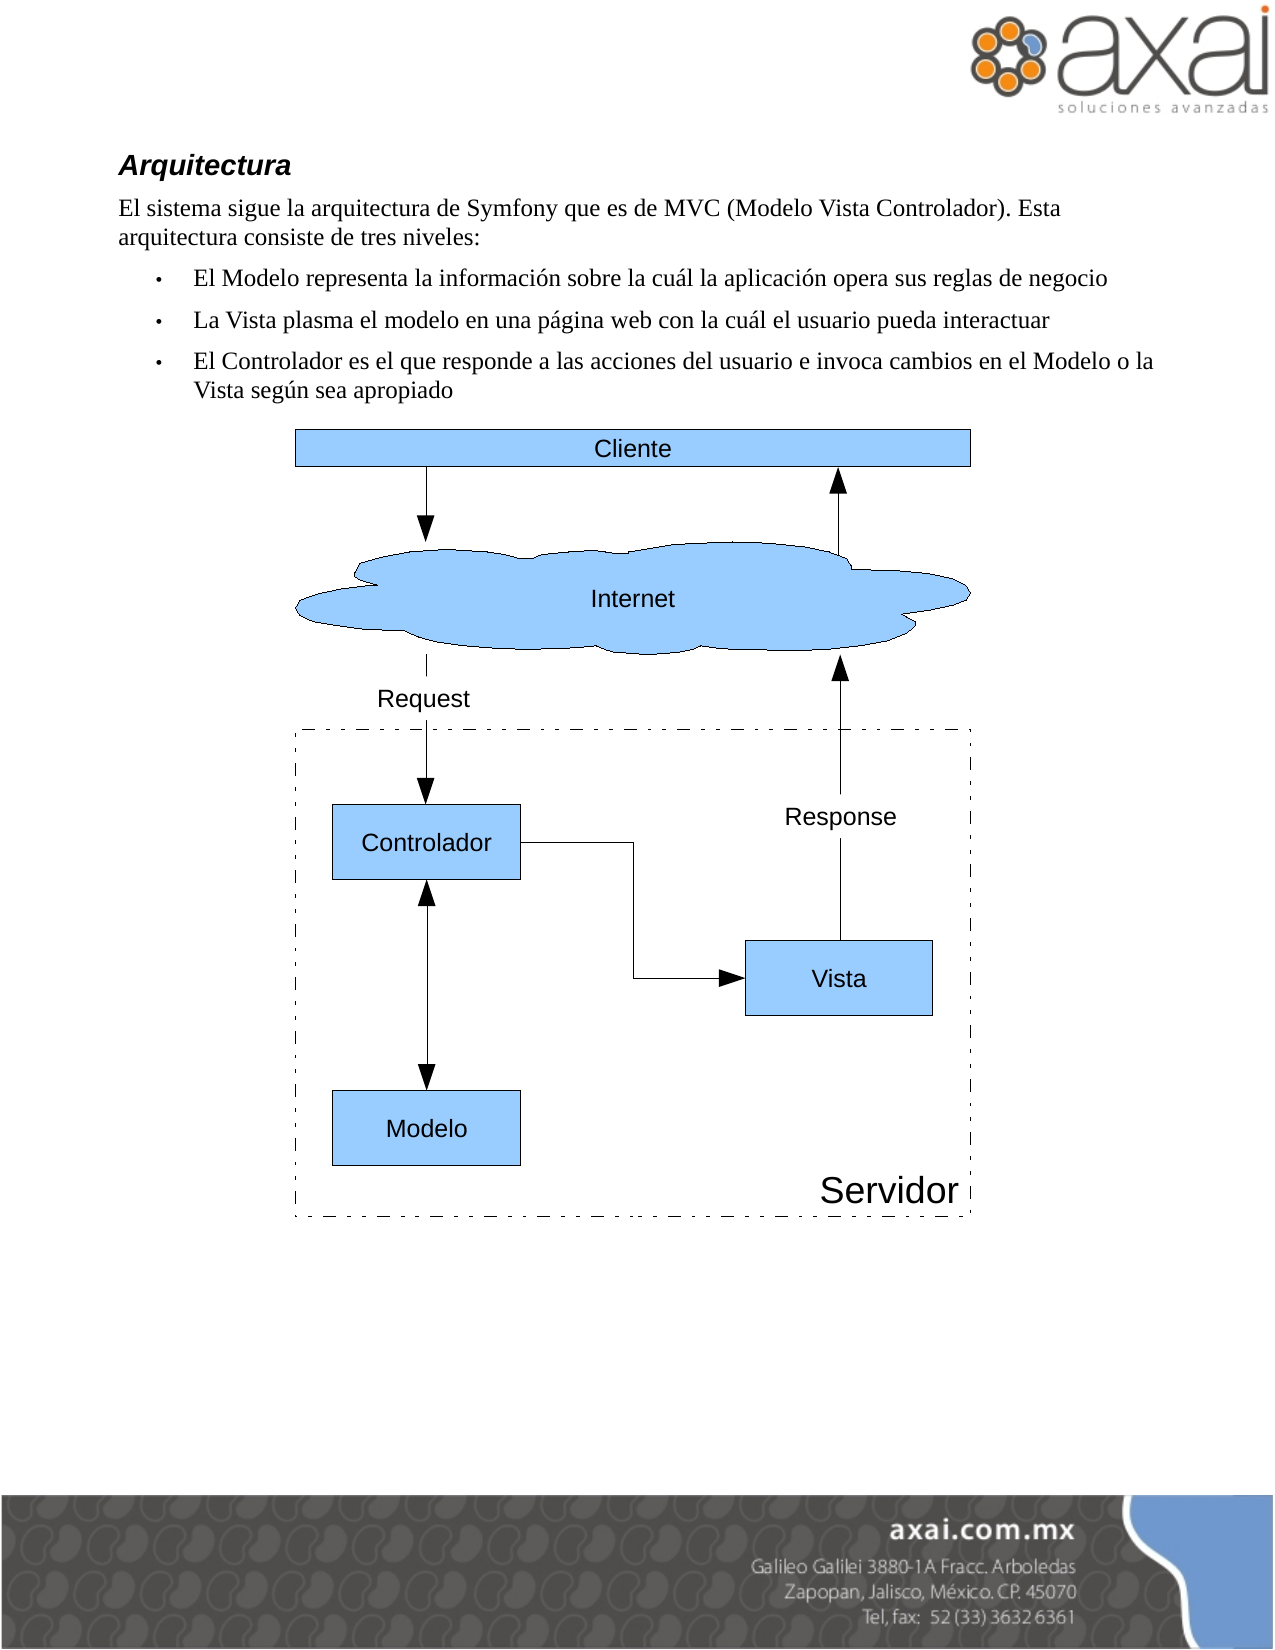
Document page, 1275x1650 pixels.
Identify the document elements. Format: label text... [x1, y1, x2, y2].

list La Vista plasma el modelo en una página web con la cuál el usuario pueda interactuar [156, 305, 1157, 333]
picture [1, 1495, 1273, 1649]
picture [968, 1, 1274, 118]
subtitle Arquitectura [118, 147, 1157, 181]
list El Modelo representa la información sobre la cuál la aplicación opera sus reglas de negocio [156, 263, 1157, 292]
text El sistema sigue la arquitectura de Symfony que es de MVC (Modelo Vista Controlador). Esta arquitectura consiste de tres niveles: [118, 193, 1157, 251]
list El Controlador es el que responde a las acciones del usuario e invoca cambios en el Modelo o la Vista según sea apropiado [156, 346, 1157, 403]
